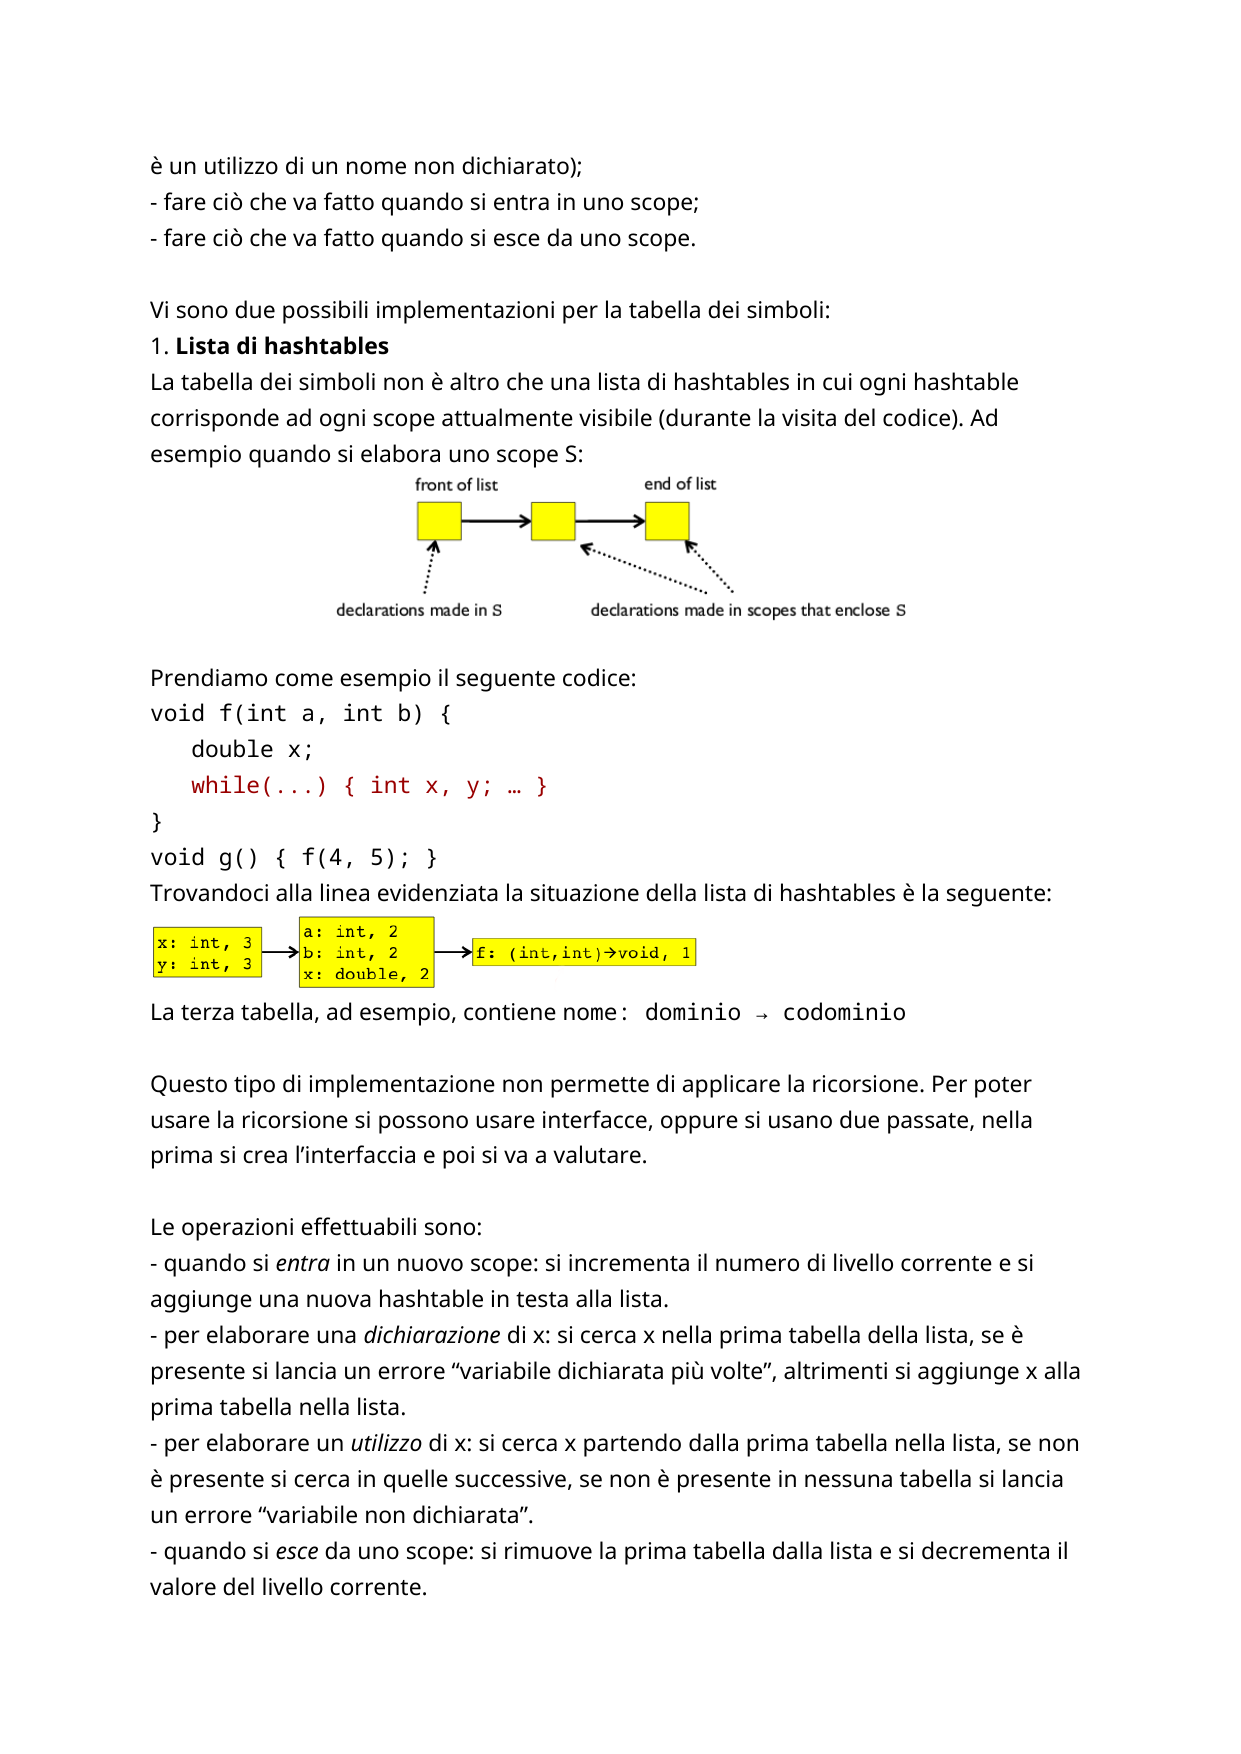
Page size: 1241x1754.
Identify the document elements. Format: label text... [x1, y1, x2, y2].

text Prendiamo come esempio il seguente codice: [150, 661, 1090, 693]
text - per elaborare un utilizzo di x: si cerca x partendo dalla prima tabella nella lista, se non è presente si cerca in quelle successive, se non è presente in nessuna tabella si lancia un errore “variabile non dichiarata”. [150, 1427, 1090, 1530]
text - quando si esce da uno scope: si rimuove la prima tabella dalla lista e si decrementa il valore del livello corrente. [150, 1535, 1090, 1602]
text La tabella dei simboli non è altro che una lista di hashtables in cui ogni hashtable corrisponde ad ogni scope attualmente visibile (durante la visita del codice). Ad esempio quando si elabora uno scope S: [150, 366, 1090, 469]
text 1. Lista di hashtables [150, 330, 1090, 361]
text - fare ciò che va fatto quando si entra in uno scope; [150, 186, 1090, 217]
text La terza tabella, ad esempio, contiene nome: dominio → codominio [150, 996, 1090, 1027]
text è un utilizzo di un nome non dichiarato); [150, 150, 1090, 181]
text } [150, 805, 1090, 836]
text void g() { f(4, 5); } [150, 841, 1090, 872]
text double x; [150, 733, 1090, 764]
text while(...) { int x, y; … } [150, 769, 1090, 801]
text - fare ciò che va fatto quando si esce da uno scope. [150, 222, 1090, 253]
text void f(int a, int b) { [150, 697, 1090, 729]
picture [150, 913, 699, 992]
text Le operazioni effettuabili sono: [150, 1211, 1090, 1243]
text - quando si entra in un nuovo scope: si incrementa il numero di livello corrente e si aggiunge una nuova hashtable in testa alla lista. [150, 1247, 1090, 1314]
text Questo tipo di implementazione non permette di applicare la ricorsione. Per poter usare la ricorsione si possono usare interfacce, oppure si usano due passate, nella prima si crea l’interfaccia e poi si va a valutare. [150, 1068, 1090, 1171]
text - per elaborare una dichiarazione di x: si cerca x nella prima tabella della lista, se è presente si lancia un errore “variabile dichiarata più volte”, altrimenti si aggiunge x alla prima tabella nella lista. [150, 1319, 1090, 1422]
text Vi sono due possibili implementazioni per la tabella dei simboli: [150, 294, 1090, 325]
text Trovandoci alla linea evidenziata la situazione della lista di hashtables è la seguente: [150, 877, 1090, 908]
picture [332, 473, 908, 622]
